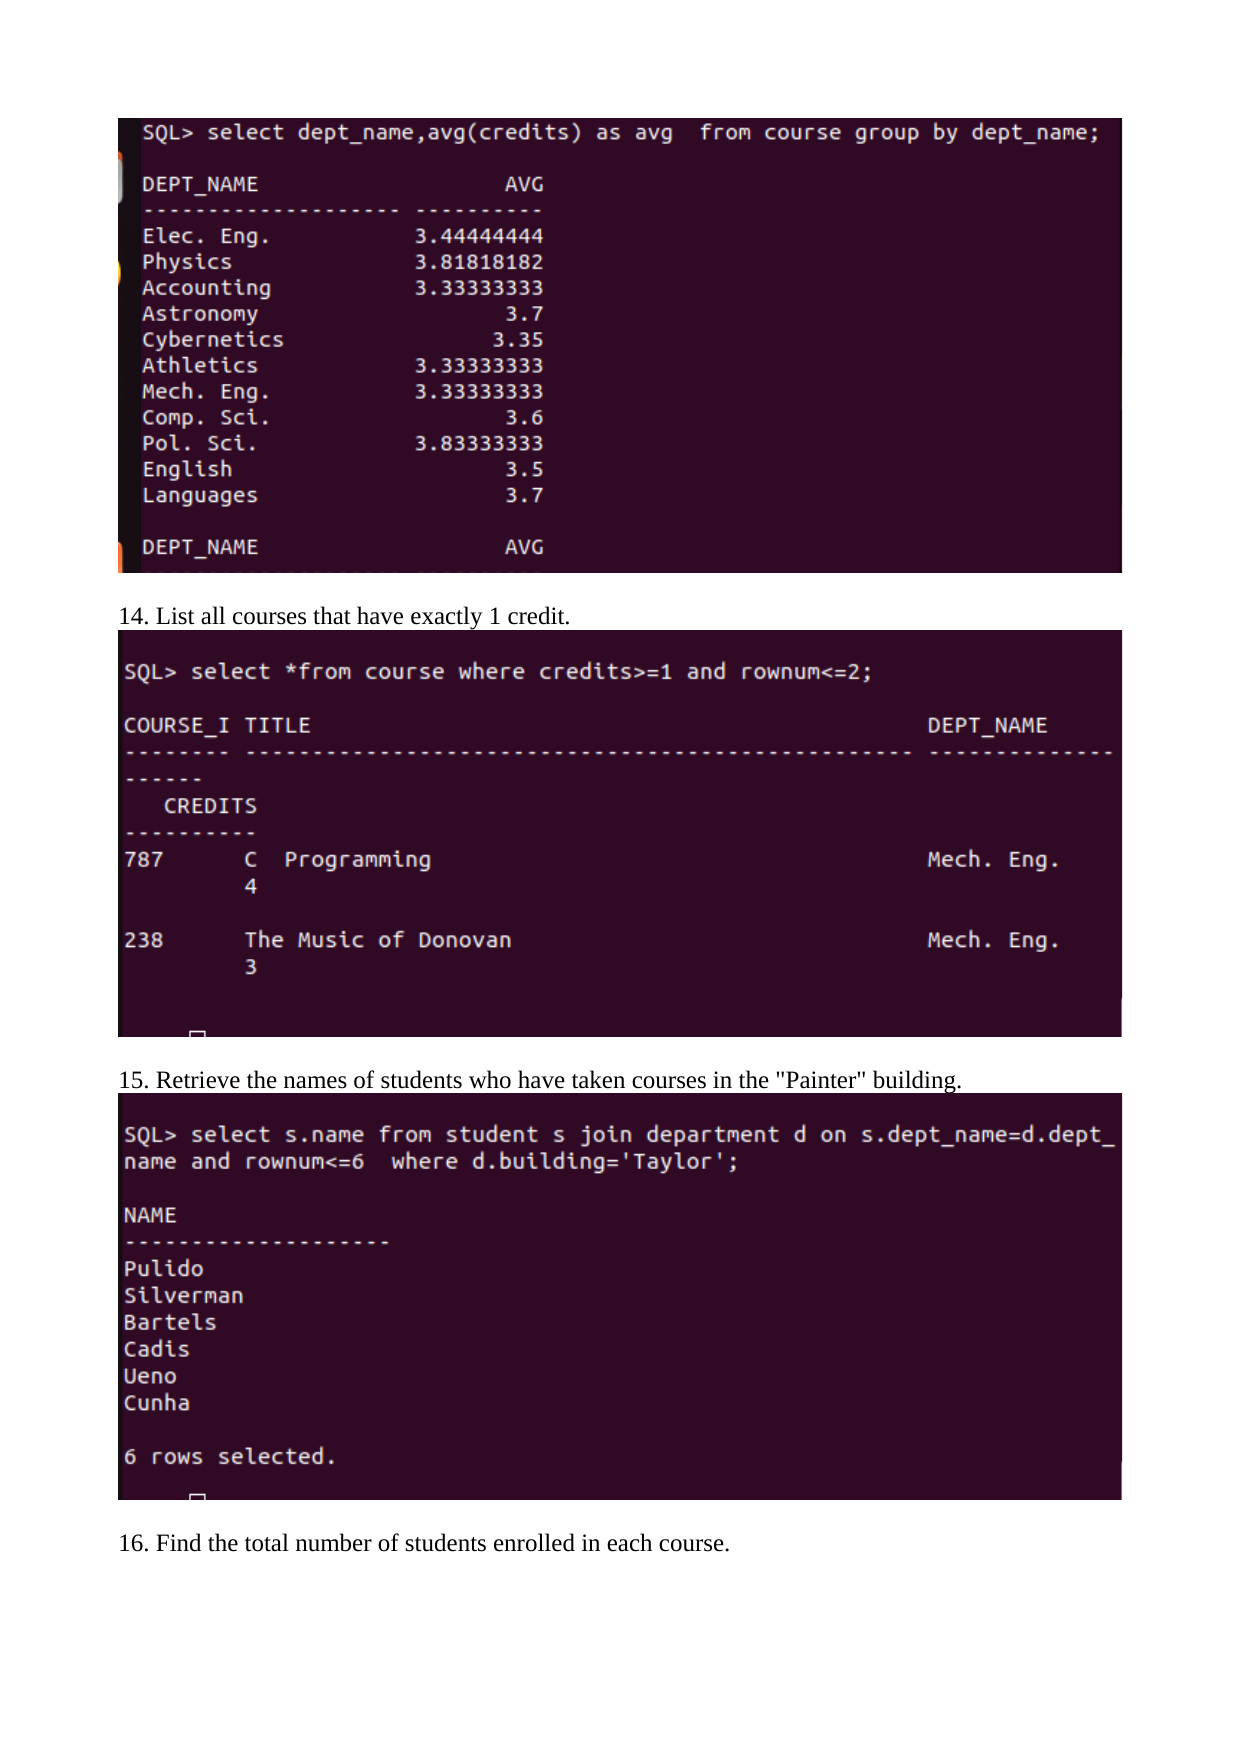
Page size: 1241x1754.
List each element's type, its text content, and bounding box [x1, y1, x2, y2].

picture [118, 1093, 1123, 1500]
picture [118, 118, 1123, 573]
text 16. Find the total number of students enrolled in each course. [118, 1528, 1122, 1557]
picture [118, 630, 1123, 1037]
text 15. Retrieve the names of students who have taken courses in the "Painter" building. [118, 1065, 1122, 1093]
text 14. List all courses that have exactly 1 credit. [118, 601, 1122, 630]
